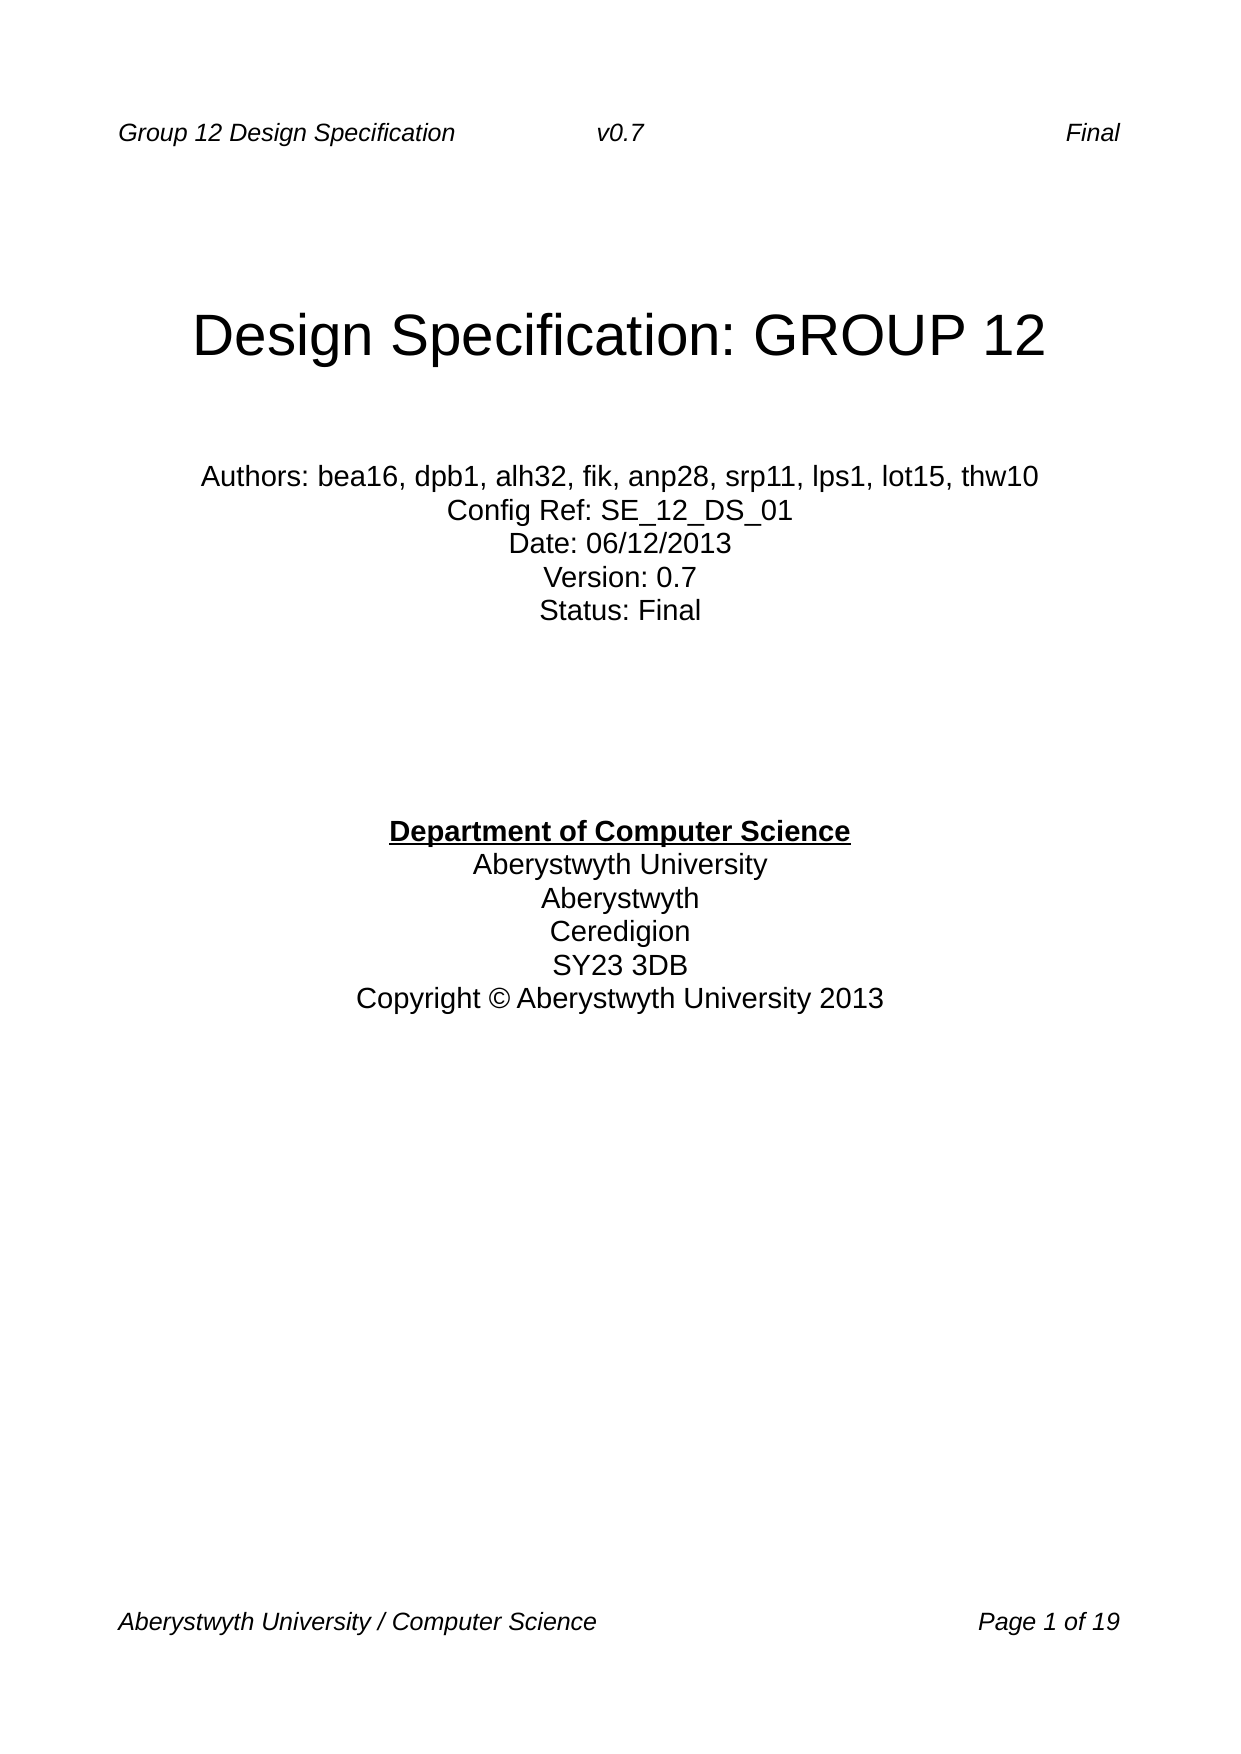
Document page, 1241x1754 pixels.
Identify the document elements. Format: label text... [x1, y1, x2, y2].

text Aberystwyth University [118, 847, 1122, 881]
text SY23 3DB [118, 948, 1122, 981]
text Copyright © Aberystwyth University 2013 [118, 981, 1122, 1015]
text Authors: bea16, dpb1, alh32, fik, anp28, srp11, lps1, lot15, thw10 [118, 459, 1122, 493]
text Date: 06/12/2013 [118, 526, 1122, 560]
text Design Specification: GROUP 12 [118, 301, 1122, 368]
text Ceredigion [118, 914, 1122, 948]
text Version: 0.7 [118, 560, 1122, 593]
text Status: Final [118, 593, 1122, 627]
text Department of Computer Science [118, 814, 1122, 847]
text Config Ref: SE_12_DS_01 [118, 493, 1122, 526]
text Aberystwyth [118, 881, 1122, 914]
